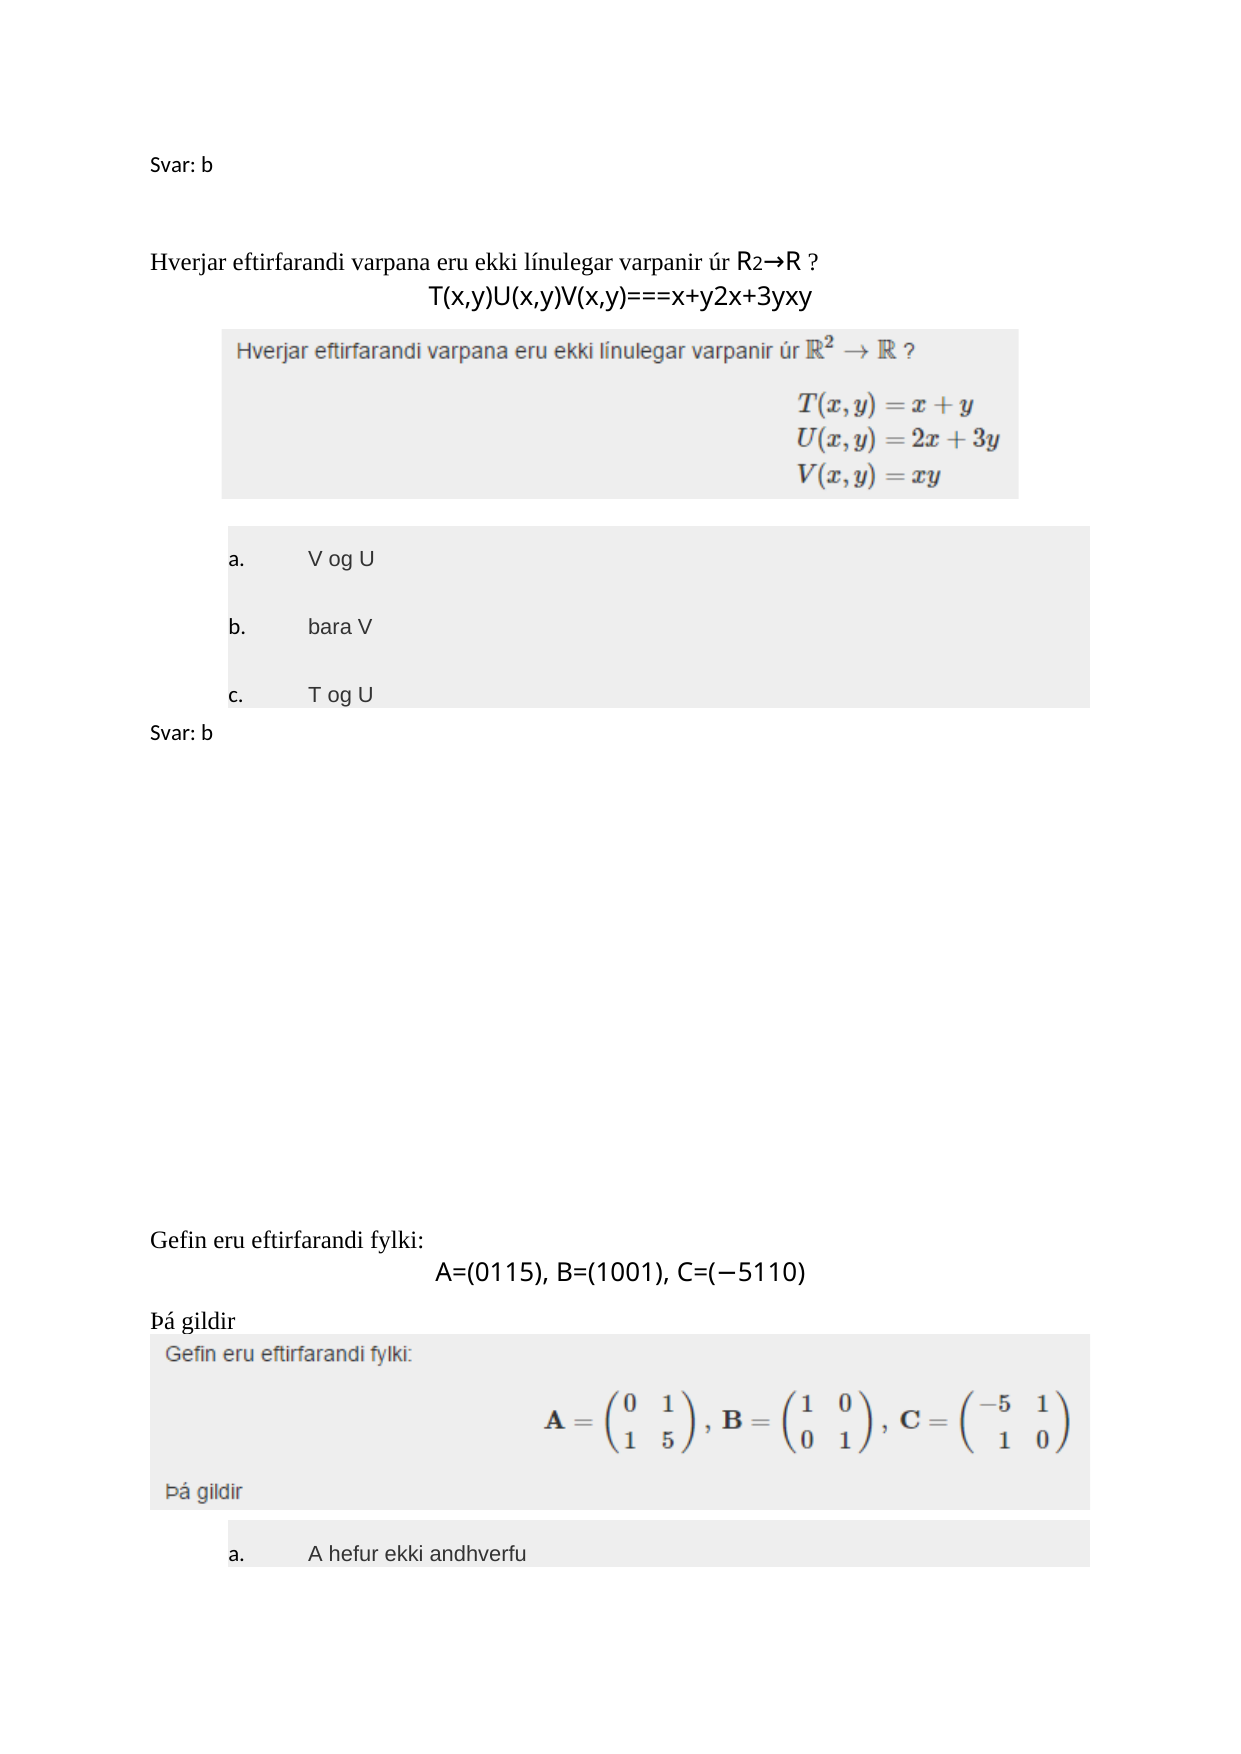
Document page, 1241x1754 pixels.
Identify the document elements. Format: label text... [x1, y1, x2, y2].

text Gefin eru eftirfarandi fylki: [150, 1225, 1090, 1253]
list A hefur ekki andhverfu [228, 1520, 1090, 1567]
list V og U [228, 526, 1090, 572]
text A=(0115), B=(1001), C=(−5110) [150, 1253, 1090, 1289]
text T(x,y)U(x,y)V(x,y)===x+y2x+3yxy [150, 278, 1090, 313]
text Hverjar eftirfarandi varpana eru ekki línulegar varpanir úr R2→R ? [150, 242, 1090, 278]
text Svar: b [150, 150, 1090, 178]
text Svar: b [150, 718, 1090, 746]
text Þá gildir [150, 1306, 1090, 1334]
list bara V [228, 593, 1090, 640]
list T og U [228, 661, 1090, 708]
